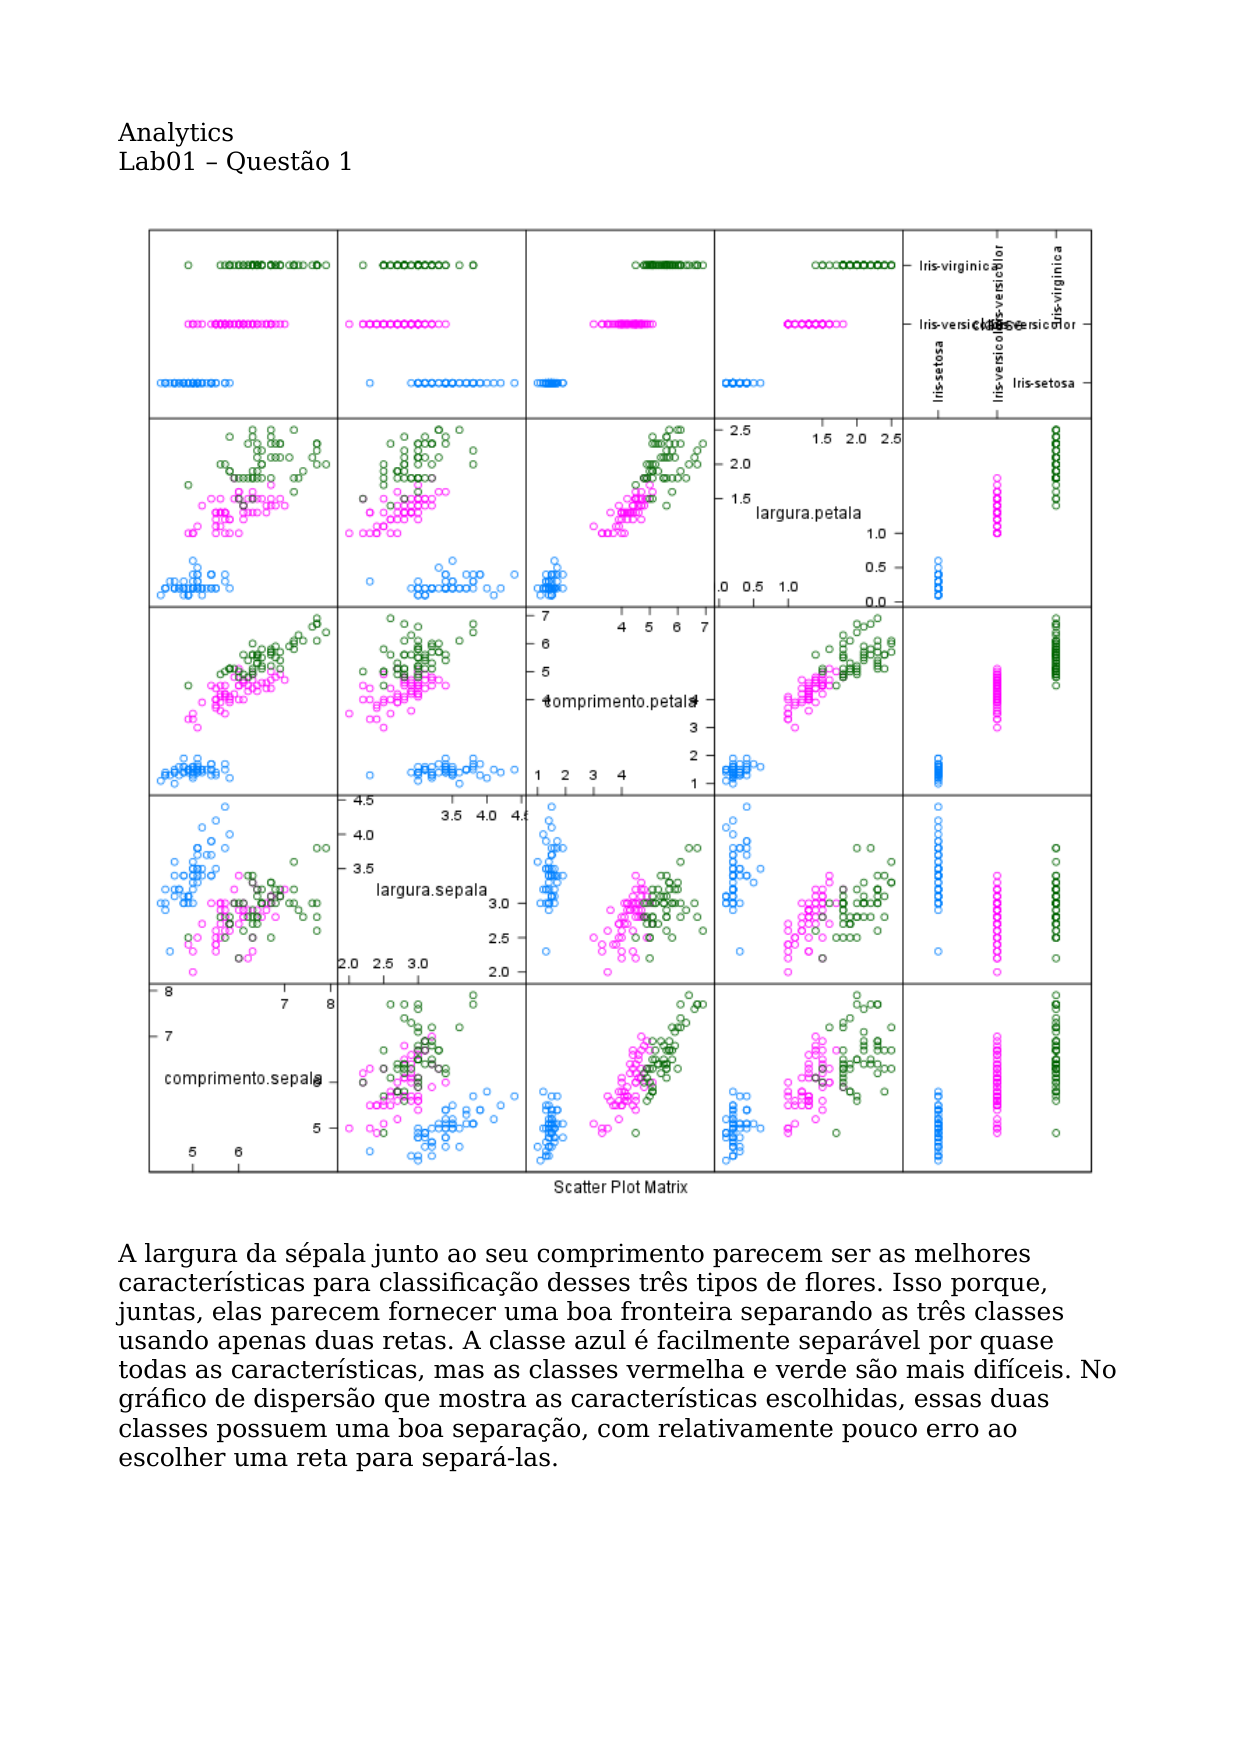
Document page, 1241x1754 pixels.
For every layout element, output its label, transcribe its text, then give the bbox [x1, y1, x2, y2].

text Analytics [118, 118, 1122, 147]
text A largura da sépala junto ao seu comprimento parecem ser as melhores características para classificação desses três tipos de flores. Isso porque, juntas, elas parecem fornecer uma boa fronteira separando as três classes usando apenas duas retas. A classe azul é facilmente separável por quase todas as características, mas as classes vermelha e verde são mais difíceis. No gráfico de dispersão que mostra as características escolhidas, essas duas classes possuem uma boa separação, com relativamente pouco erro ao escolher uma reta para separá-las. [118, 1239, 1122, 1472]
text Lab01 – Questão 1 [118, 147, 1122, 176]
picture [118, 205, 1123, 1210]
